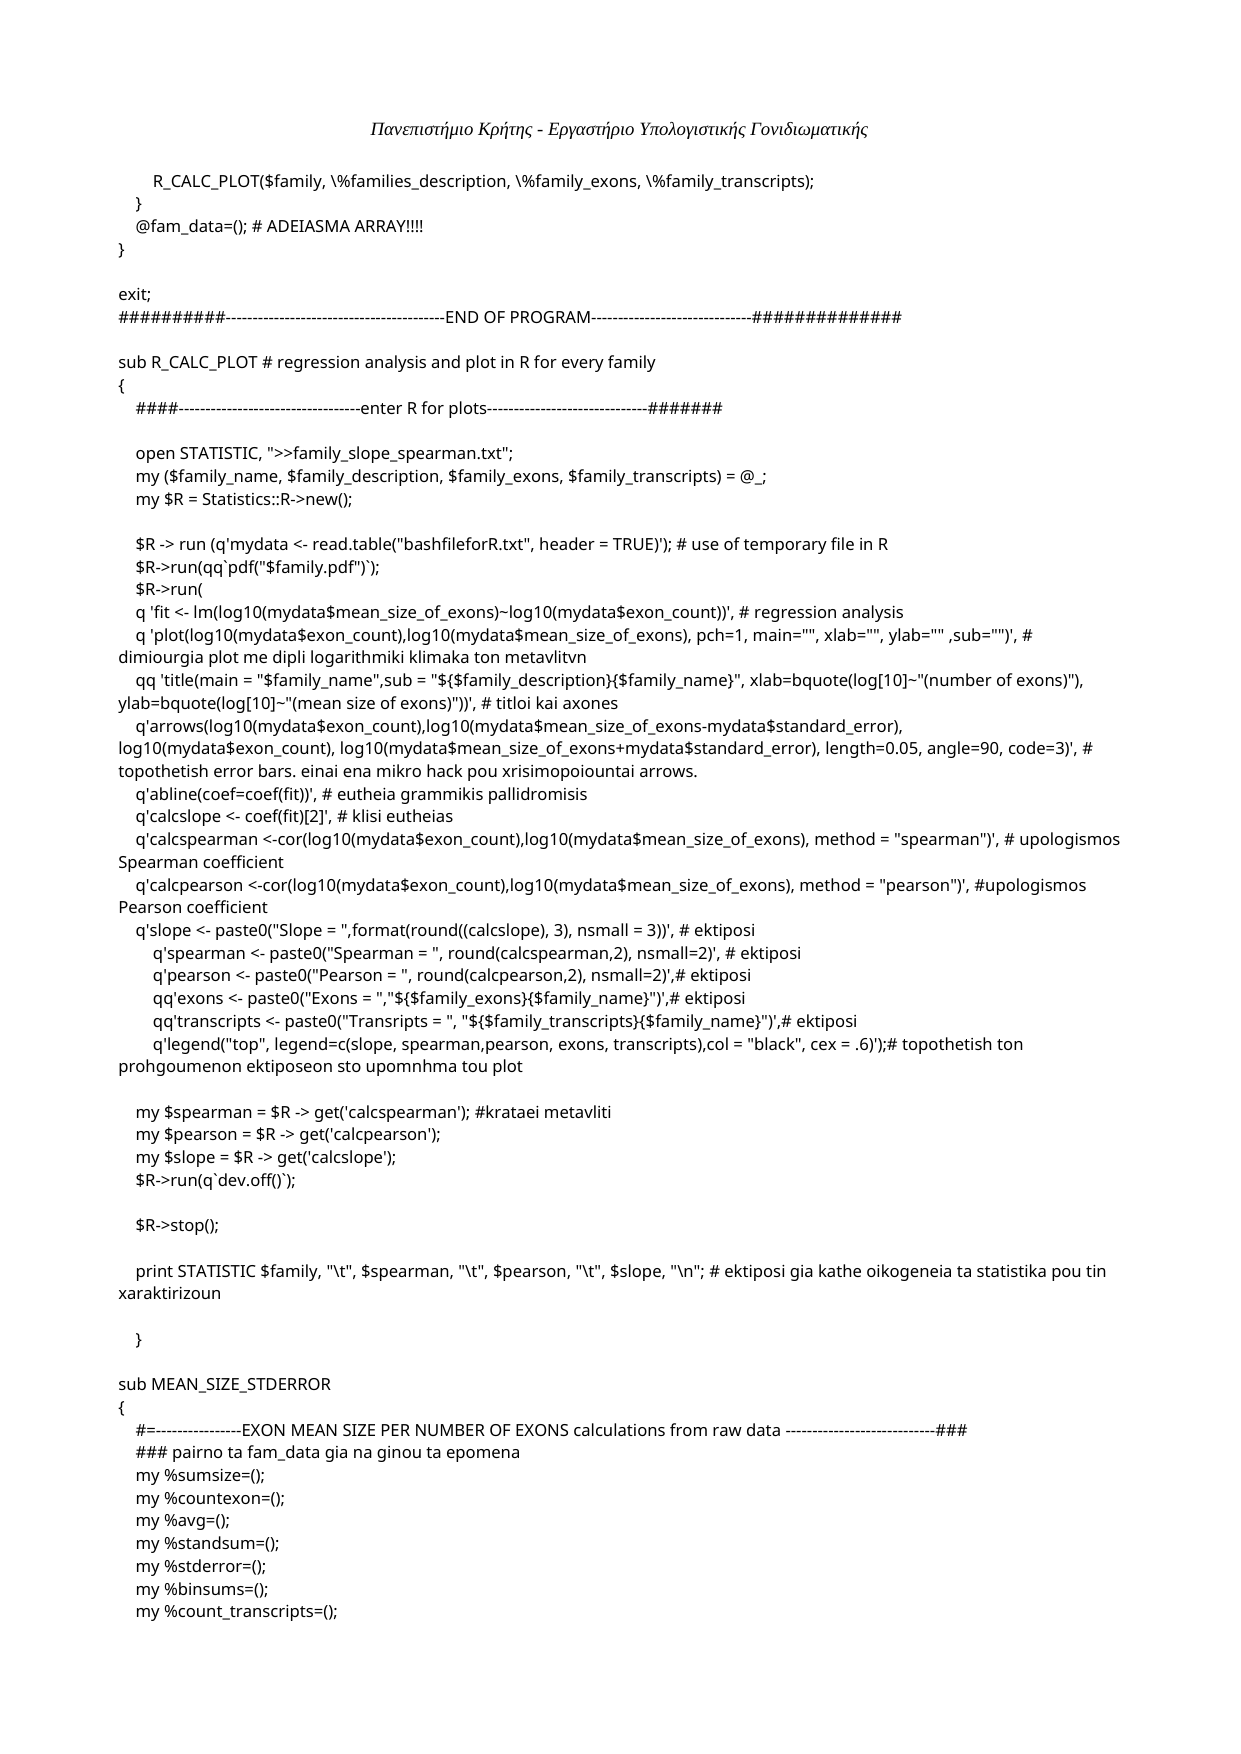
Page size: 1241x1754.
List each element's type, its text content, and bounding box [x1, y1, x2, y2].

text { [118, 1395, 1122, 1418]
text ### pairno ta fam_data gia na ginou ta epomena [118, 1441, 1122, 1463]
text } [118, 237, 1122, 260]
text my ($family_name, $family_description, $family_exons, $family_transcripts) = @_; [118, 464, 1122, 487]
text my %binsums=(); [118, 1577, 1122, 1600]
text q'calcpearson <-cor(log10(mydata$exon_count),log10(mydata$mean_size_of_exons), method = "pearson")', #upologismos Pearson coefficient [118, 873, 1122, 918]
text q 'fit <- lm(log10(mydata$mean_size_of_exons)~log10(mydata$exon_count))', # regression analysis [118, 601, 1122, 623]
text my %avg=(); [118, 1509, 1122, 1532]
text { [118, 373, 1122, 396]
text } [118, 192, 1122, 214]
text @fam_data=(); # ADEIASMA ARRAY!!!! [118, 214, 1122, 237]
text q'pearson <- paste0("Pearson = ", round(calcpearson,2), nsmall=2)',# ektiposi [118, 964, 1122, 987]
text } [118, 1327, 1122, 1350]
text qq 'title(main = "$family_name",sub = "${$family_description}{$family_name}", xlab=bquote(log[10]~"(number of exons)"), ylab=bquote(log[10]~"(mean size of exons)"))', # titloi kai axones [118, 669, 1122, 714]
text q'legend("top", legend=c(slope, spearman,pearson, exons, transcripts),col = "black", cex = .6)');# topothetish ton prohgoumenon ektiposeon sto upomnhma tou plot [118, 1032, 1122, 1077]
text $R->run(q`dev.off()`); [118, 1168, 1122, 1191]
text q'calcspearman <-cor(log10(mydata$exon_count),log10(mydata$mean_size_of_exons), method = "spearman")', # upologismos Spearman coefficient [118, 828, 1122, 873]
text q'arrows(log10(mydata$exon_count),log10(mydata$mean_size_of_exons-mydata$standard_error), log10(mydata$exon_count), log10(mydata$mean_size_of_exons+mydata$standard_error), length=0.05, angle=90, code=3)', # topothetish error bars. einai ena mikro hack pou xrisimopoiountai arrows. [118, 714, 1122, 782]
text q'abline(coef=coef(fit))', # eutheia grammikis pallidromisis [118, 782, 1122, 805]
text R_CALC_PLOT($family, \%families_description, \%family_exons, \%family_transcripts); [118, 169, 1122, 192]
text q'spearman <- paste0("Spearman = ", round(calcspearman,2), nsmall=2)', # ektiposi [118, 941, 1122, 964]
text my %countexon=(); [118, 1486, 1122, 1509]
text $R->run(qq`pdf("$family.pdf")`); [118, 555, 1122, 578]
text my %standsum=(); [118, 1532, 1122, 1554]
text exit; [118, 283, 1122, 305]
text #=----------------EXON MEAN SIZE PER NUMBER OF EXONS calculations from raw data ----------------------------### [118, 1418, 1122, 1441]
text my $slope = $R -> get('calcslope'); [118, 1146, 1122, 1168]
text my $pearson = $R -> get('calcpearson'); [118, 1123, 1122, 1146]
text sub R_CALC_PLOT # regression analysis and plot in R for every family [118, 351, 1122, 373]
text q'slope <- paste0("Slope = ",format(round((calcslope), 3), nsmall = 3))', # ektiposi [118, 918, 1122, 941]
text $R->stop(); [118, 1214, 1122, 1236]
text q 'plot(log10(mydata$exon_count),log10(mydata$mean_size_of_exons), pch=1, main="", xlab="", ylab="" ,sub="")', # dimiourgia plot me dipli logarithmiki klimaka ton metavlitvn [118, 623, 1122, 669]
text my $spearman = $R -> get('calcspearman'); #krataei metavliti [118, 1100, 1122, 1123]
text my %stderror=(); [118, 1554, 1122, 1577]
text qq'exons <- paste0("Exons = ","${$family_exons}{$family_name}")',# ektiposi [118, 987, 1122, 1009]
text ##########-----------------------------------------END OF PROGRAM------------------------------############## [118, 305, 1122, 328]
text print STATISTIC $family, "\t", $spearman, "\t", $pearson, "\t", $slope, "\n"; # ektiposi gia kathe oikogeneia ta statistika pou tin xaraktirizoun [118, 1259, 1122, 1304]
text my %sumsize=(); [118, 1463, 1122, 1486]
text qq'transcripts <- paste0("Transripts = ", "${$family_transcripts}{$family_name}")',# ektiposi [118, 1009, 1122, 1032]
text open STATISTIC, ">>family_slope_spearman.txt"; [118, 442, 1122, 464]
text my %count_transcripts=(); [118, 1600, 1122, 1622]
text my $R = Statistics::R->new(); [118, 487, 1122, 510]
text sub MEAN_SIZE_STDERROR [118, 1373, 1122, 1395]
text q'calcslope <- coef(fit)[2]', # klisi eutheias [118, 805, 1122, 828]
text $R -> run (q'mydata <- read.table("bashfileforR.txt", header = TRUE)'); # use of temporary file in R [118, 532, 1122, 555]
text $R->run( [118, 578, 1122, 601]
text ####----------------------------------enter R for plots------------------------------####### [118, 396, 1122, 419]
